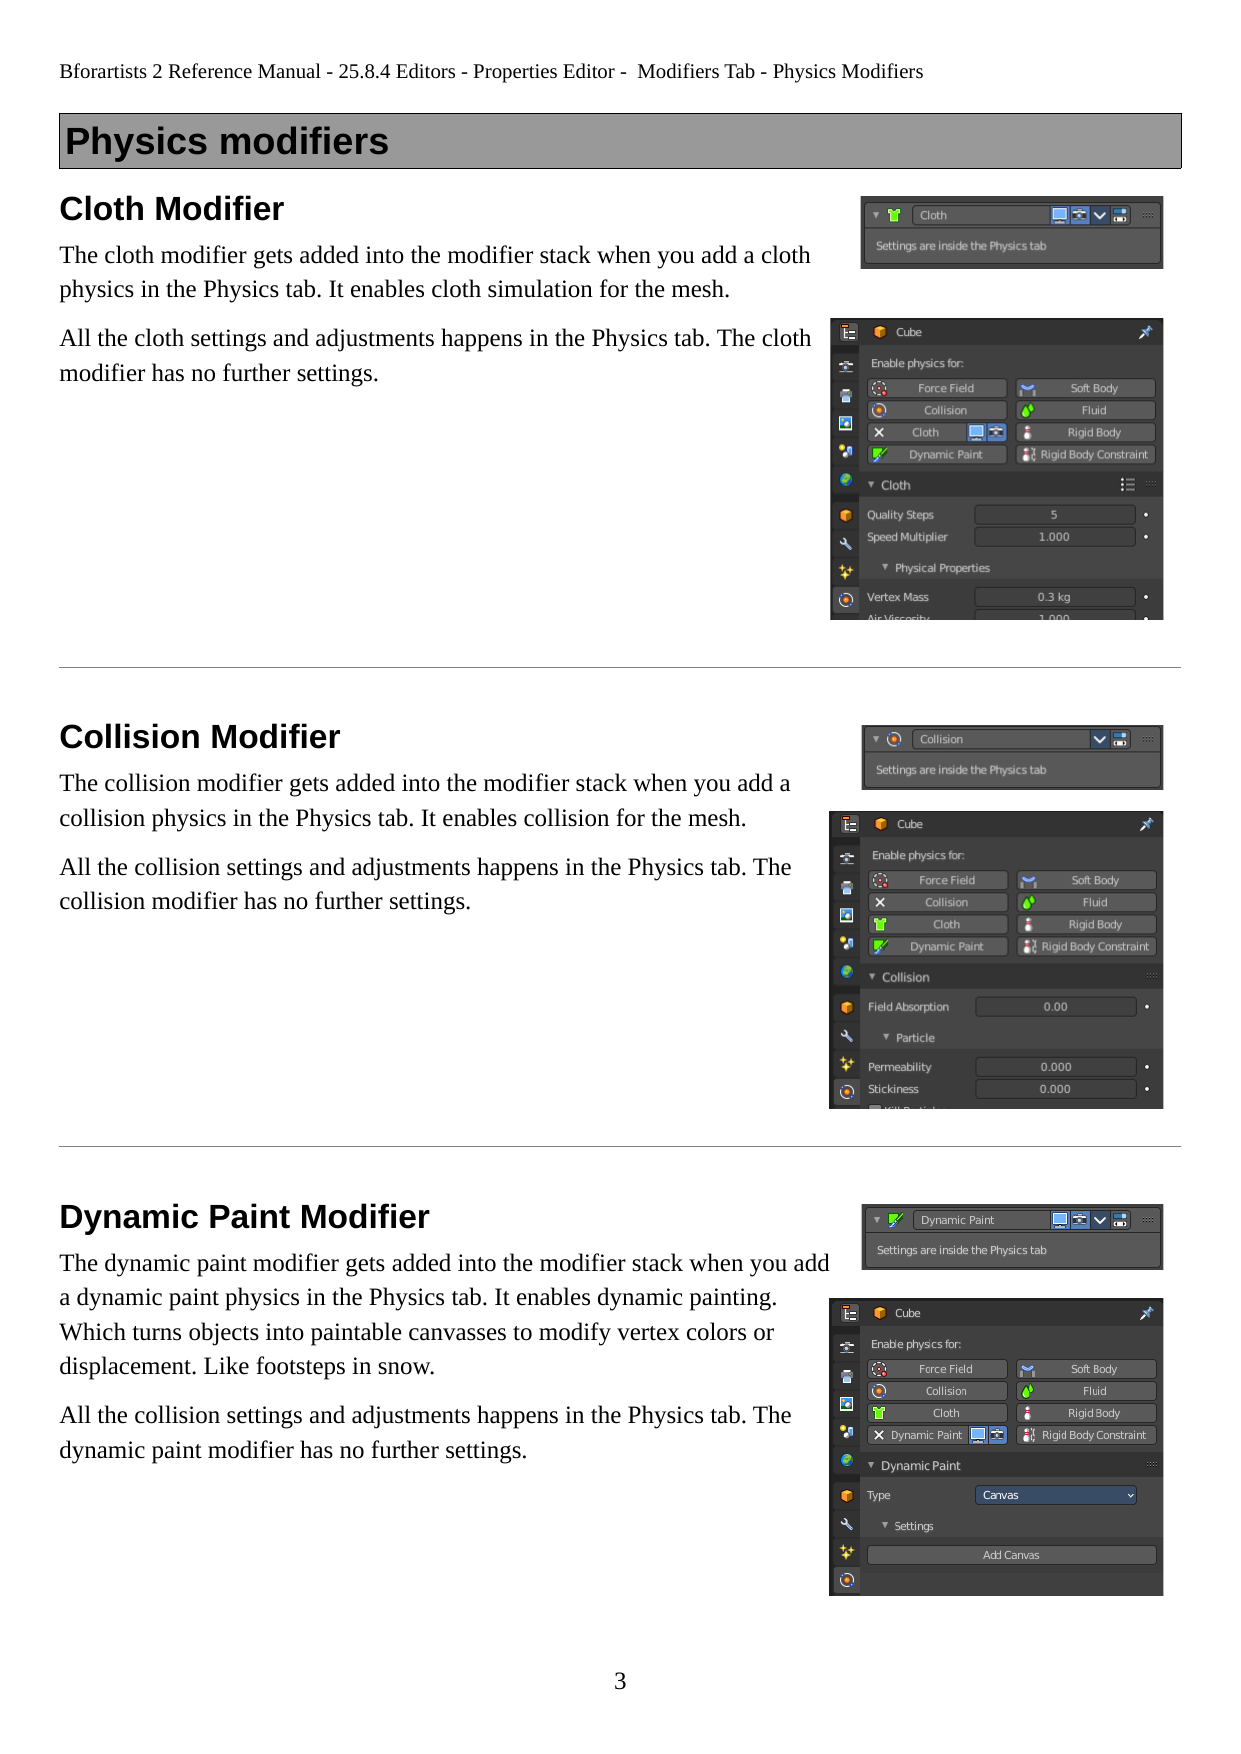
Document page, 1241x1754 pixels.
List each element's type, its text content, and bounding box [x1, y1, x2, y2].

text All the collision settings and adjustments happens in the Physics tab. The collision modifier has no further settings. [59, 852, 829, 915]
text All the cloth settings and adjustments happens in the Physics tab. The cloth modifier has no further settings. [59, 323, 830, 387]
text All the collision settings and adjustments happens in the Physics tab. The dynamic paint modifier has no further settings. [59, 1400, 829, 1464]
picture [860, 196, 1164, 269]
picture [829, 1298, 1164, 1596]
picture [861, 725, 1164, 790]
subtitle Collision Modifier [59, 717, 1181, 756]
text The collision modifier gets added into the modifier stack when you add a collision physics in the Physics tab. It enables collision for the mesh. [59, 768, 1181, 832]
text The cloth modifier gets added into the modifier stack when you add a cloth physics in the Physics tab. It enables cloth simulation for the mesh. [59, 240, 1181, 303]
table_header Physics modifiers [60, 114, 1181, 168]
subtitle Cloth Modifier [59, 189, 1181, 227]
picture [830, 318, 1164, 620]
subtitle Dynamic Paint Modifier [59, 1197, 1181, 1235]
picture [829, 811, 1164, 1109]
picture [861, 1204, 1164, 1270]
text The dynamic paint modifier gets added into the modifier stack when you add a dynamic paint physics in the Physics tab. It enables dynamic painting. Which turns objects into paintable canvasses to modify vertex colors or displacement. Like footsteps in snow. [59, 1248, 1181, 1380]
